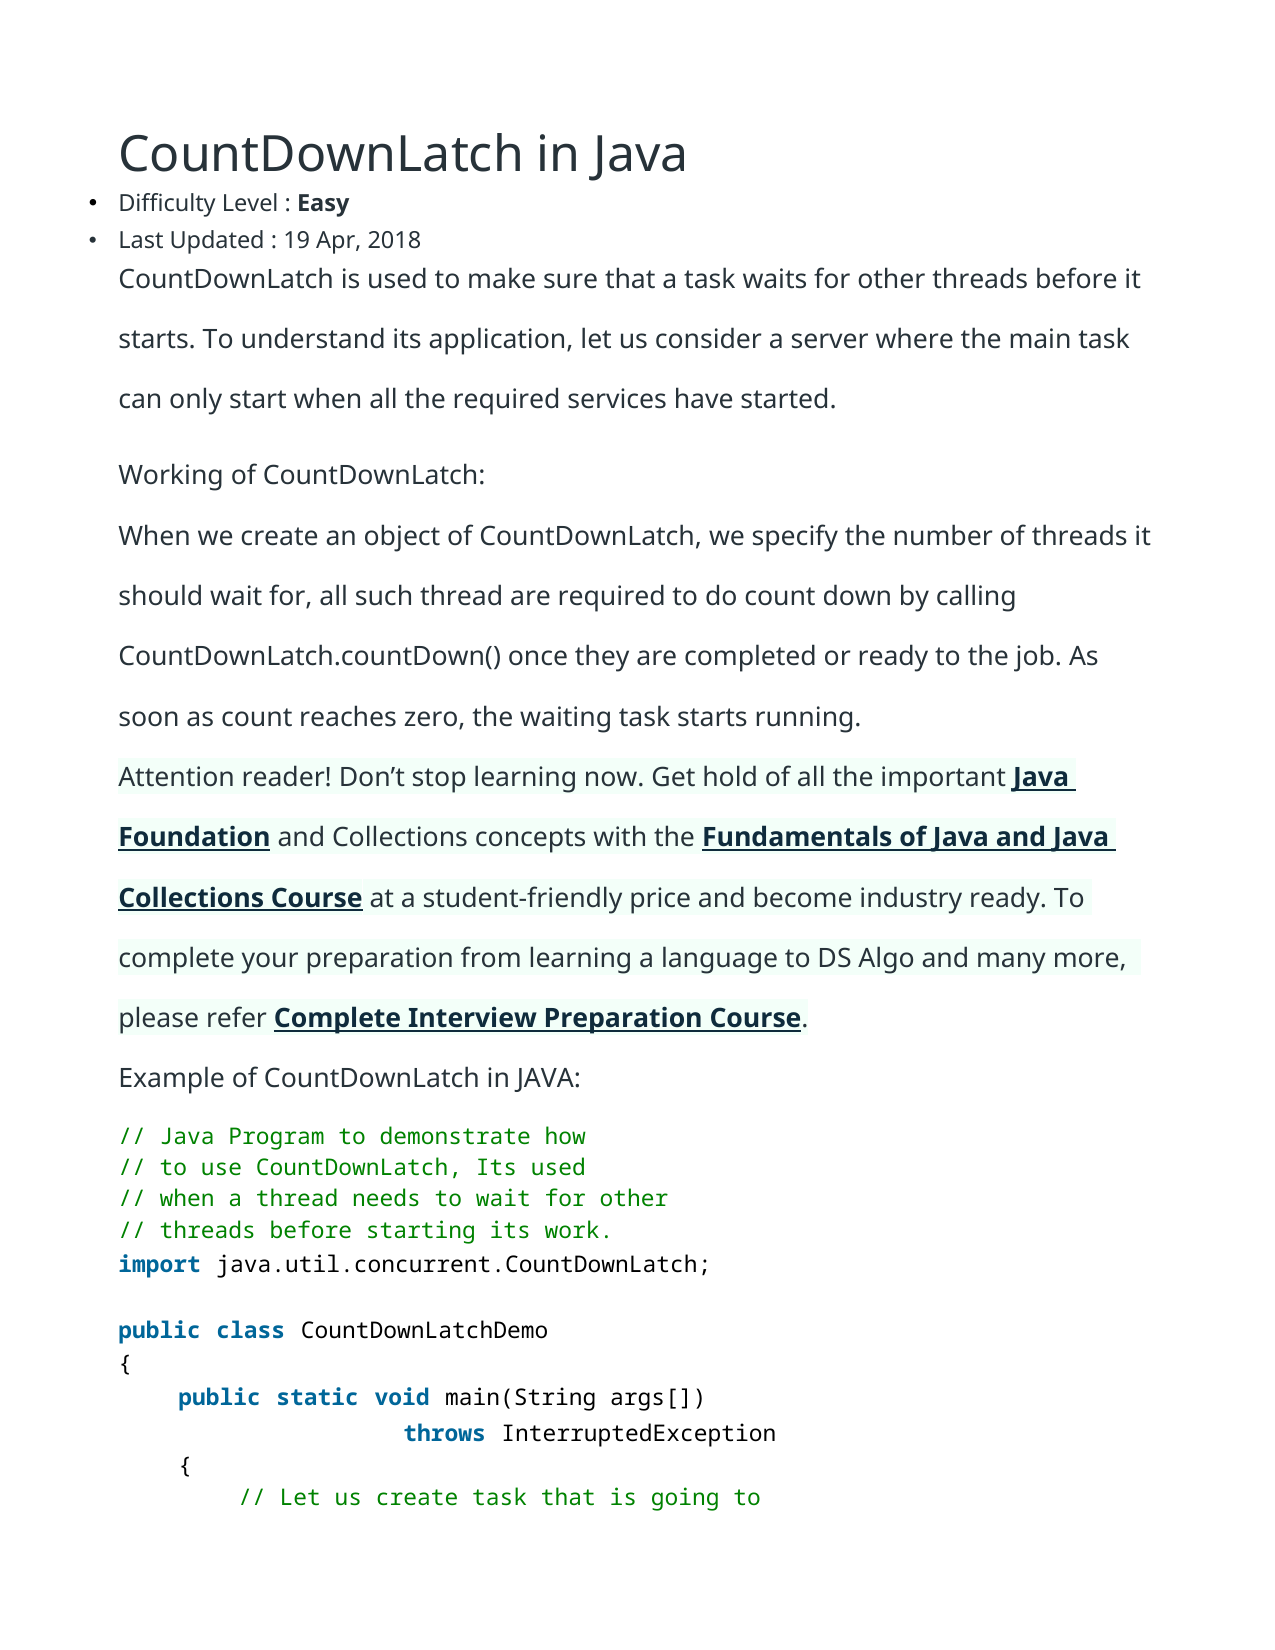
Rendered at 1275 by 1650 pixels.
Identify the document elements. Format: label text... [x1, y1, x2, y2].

list Last Updated : 19 Apr, 2018 [118, 223, 1157, 255]
list Difficulty Level : Easy [118, 186, 1157, 218]
text Example of CountDownLatch in JAVA: [118, 1059, 1157, 1096]
table_header // Java Program to demonstrate how // to use CountDownLatch, Its used // when a thread needs to wait for other // threads before starting its work. import java.util.concurrent.CountDownLatch; public class CountDownLatchDemo { public static void main(String args[]) throws InterruptedException { // Let us create task that is going to [118, 1120, 949, 1513]
subtitle CountDownLatch in Java [118, 118, 1157, 186]
text Working of CountDownLatch: When we create an object of CountDownLatch, we specify the number of threads it should wait for, all such thread are required to do count down by calling CountDownLatch.countDown() once they are completed or ready to the job. As soon as count reaches zero, the waiting task starts running. [118, 456, 1157, 734]
text Attention reader! Don’t stop learning now. Get hold of all the important Java Foundation and Collections concepts with the Fundamentals of Java and Java Collections Course at a student-friendly price and become industry ready. To complete your preparation from learning a language to DS Algo and many more, please refer Complete Interview Preparation Course. [118, 758, 1157, 1035]
text CountDownLatch is used to make sure that a task waits for other threads before it starts. To understand its application, let us consider a server where the main task can only start when all the required services have started. [118, 260, 1157, 417]
